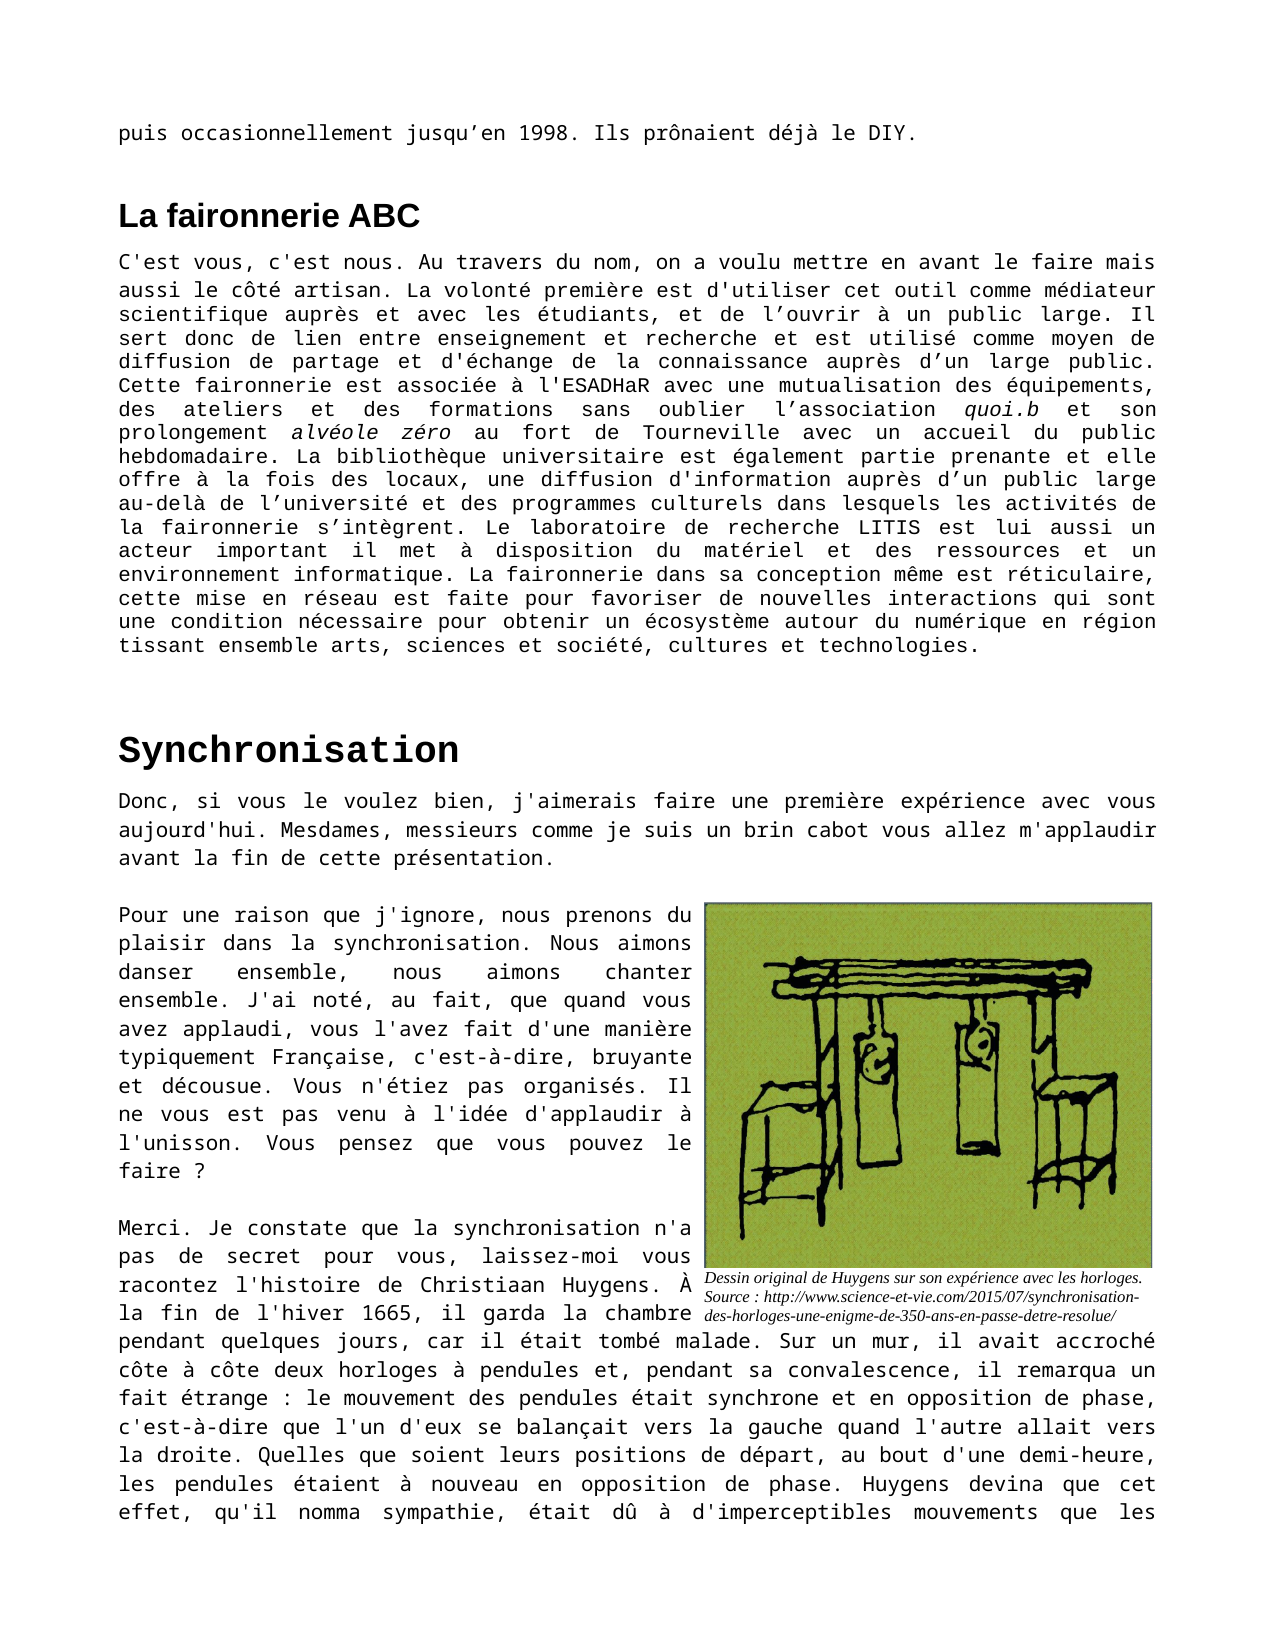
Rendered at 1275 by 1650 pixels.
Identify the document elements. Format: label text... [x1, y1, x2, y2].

text Dessin original de Huygens sur son expérience avec les horloges. Source : http://www.science-et-vie.com/2015/07/synchronisation-des-horloges-une-enigme-de-350-ans-en-passe-detre-resolue/ [704, 1268, 1152, 1325]
text puis occasionnellement jusqu’en 1998. Ils prônaient déjà le DIY. [118, 118, 1157, 147]
subtitle La faironnerie ABC [118, 196, 1157, 234]
text Merci. Je constate que la synchronisation n'a pas de secret pour vous, laissez-moi vous racontez l'histoire de Christiaan Huygens. À la fin de l'hiver 1665, il garda la chambre pendant quelques jours, car il était tombé malade. Sur un mur, il avait accroché côte à côte deux horloges à pendules et, pendant sa convalescence, il remarqua un fait étrange : le mouvement des pendules était synchrone et en opposition de phase, c'est-à-dire que l'un d'eux se balançait vers la gauche quand l'autre allait vers la droite. Quelles que soient leurs positions de départ, au bout d'une demi-heure, les pendules étaient à nouveau en opposition de phase. Huygens devina que cet effet, qu'il nomma sympathie, était dû à d'imperceptibles mouvements que les [118, 1213, 1157, 1526]
text Pour une raison que j'ignore, nous prenons du plaisir dans la synchronisation. Nous aimons danser ensemble, nous aimons chanter ensemble. J'ai noté, au fait, que quand vous avez applaudi, vous l'avez fait d'une manière typiquement Française, c'est-à-dire, bruyante et décousue. Vous n'étiez pas organisés. Il ne vous est pas venu à l'idée d'applaudir à l'unisson. Vous pensez que vous pouvez le faire ? [118, 900, 704, 1184]
text C'est vous, c'est nous. Au travers du nom, on a voulu mettre en avant le faire mais aussi le côté artisan. La volonté première est d'utiliser cet outil comme médiateur scientifique auprès et avec les étudiants, et de l’ouvrir à un public large. Il sert donc de lien entre enseignement et recherche et est utilisé comme moyen de diffusion de partage et d'échange de la connaissance auprès d’un large public. Cette faironnerie est associée à l'ESADHaR avec une mutualisation des équipements, des ateliers et des formations sans oublier l’association quoi.b et son prolongement alvéole zéro au fort de Tourneville avec un accueil du public hebdomadaire. La bibliothèque universitaire est également partie prenante et elle offre à la fois des locaux, une diffusion d'information auprès d’un public large au-delà de l’université et des programmes culturels dans lesquels les activités de la faironnerie s’intègrent. Le laboratoire de recherche LITIS est lui aussi un acteur important il met à disposition du matériel et des ressources et un environnement informatique. La faironnerie dans sa conception même est réticulaire, cette mise en réseau est faite pour favoriser de nouvelles interactions qui sont une condition nécessaire pour obtenir un écosystème autour du numérique en région tissant ensemble arts, sciences et société, cultures et technologies. [118, 247, 1157, 659]
picture [704, 901, 1153, 1268]
text Donc, si vous le voulez bien, j'aimerais faire une première expérience avec vous aujourd'hui. Mesdames, messieurs comme je suis un brin cabot vous allez m'applaudir avant la fin de cette présentation. [118, 786, 1157, 872]
subtitle Synchronisation [118, 731, 1157, 774]
